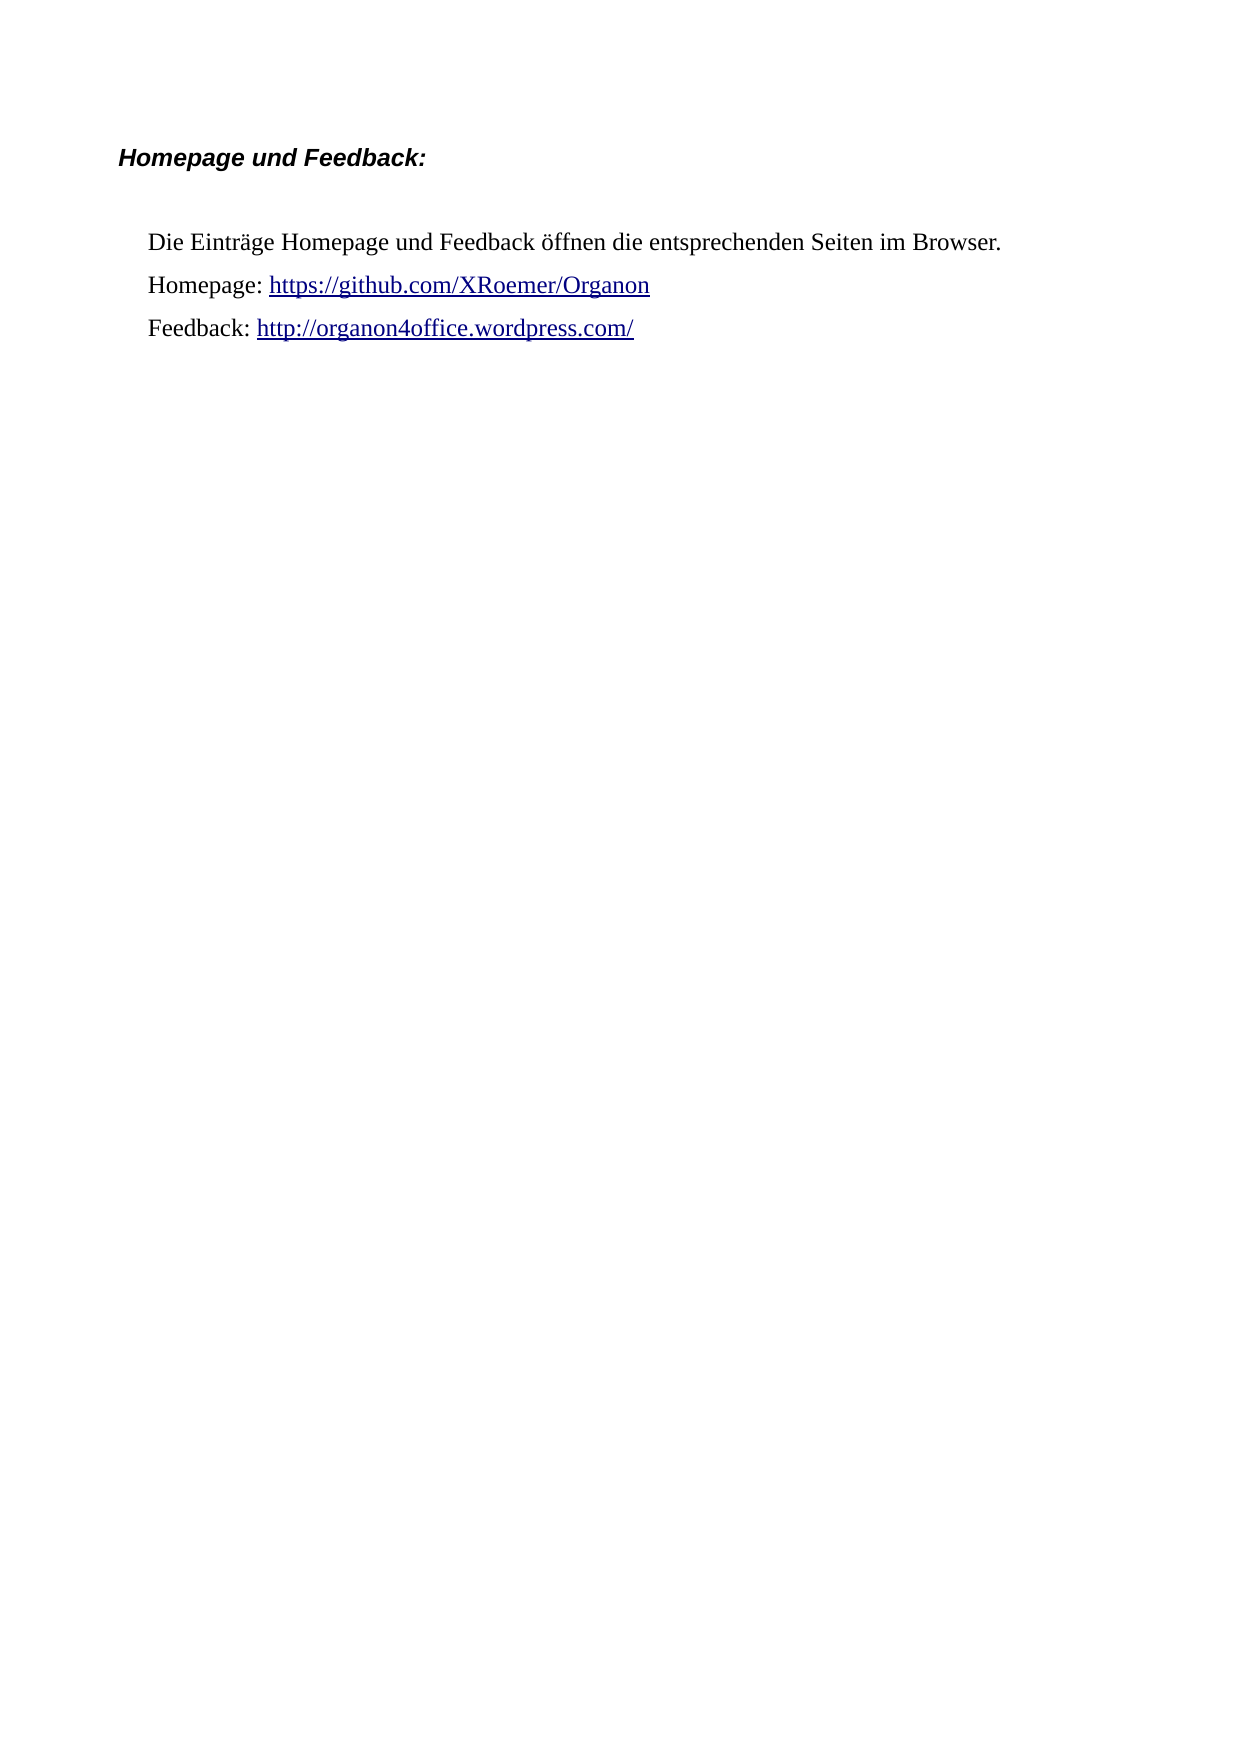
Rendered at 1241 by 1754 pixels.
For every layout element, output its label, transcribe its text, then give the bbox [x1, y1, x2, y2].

subtitle Homepage und Feedback: [118, 143, 1122, 172]
text Homepage: https://github.com/XRoemer/Organon [148, 270, 1122, 299]
text Feedback: http://organon4office.wordpress.com/ [148, 313, 1122, 342]
text Die Einträge Homepage und Feedback öffnen die entsprechenden Seiten im Browser. [148, 227, 1122, 256]
